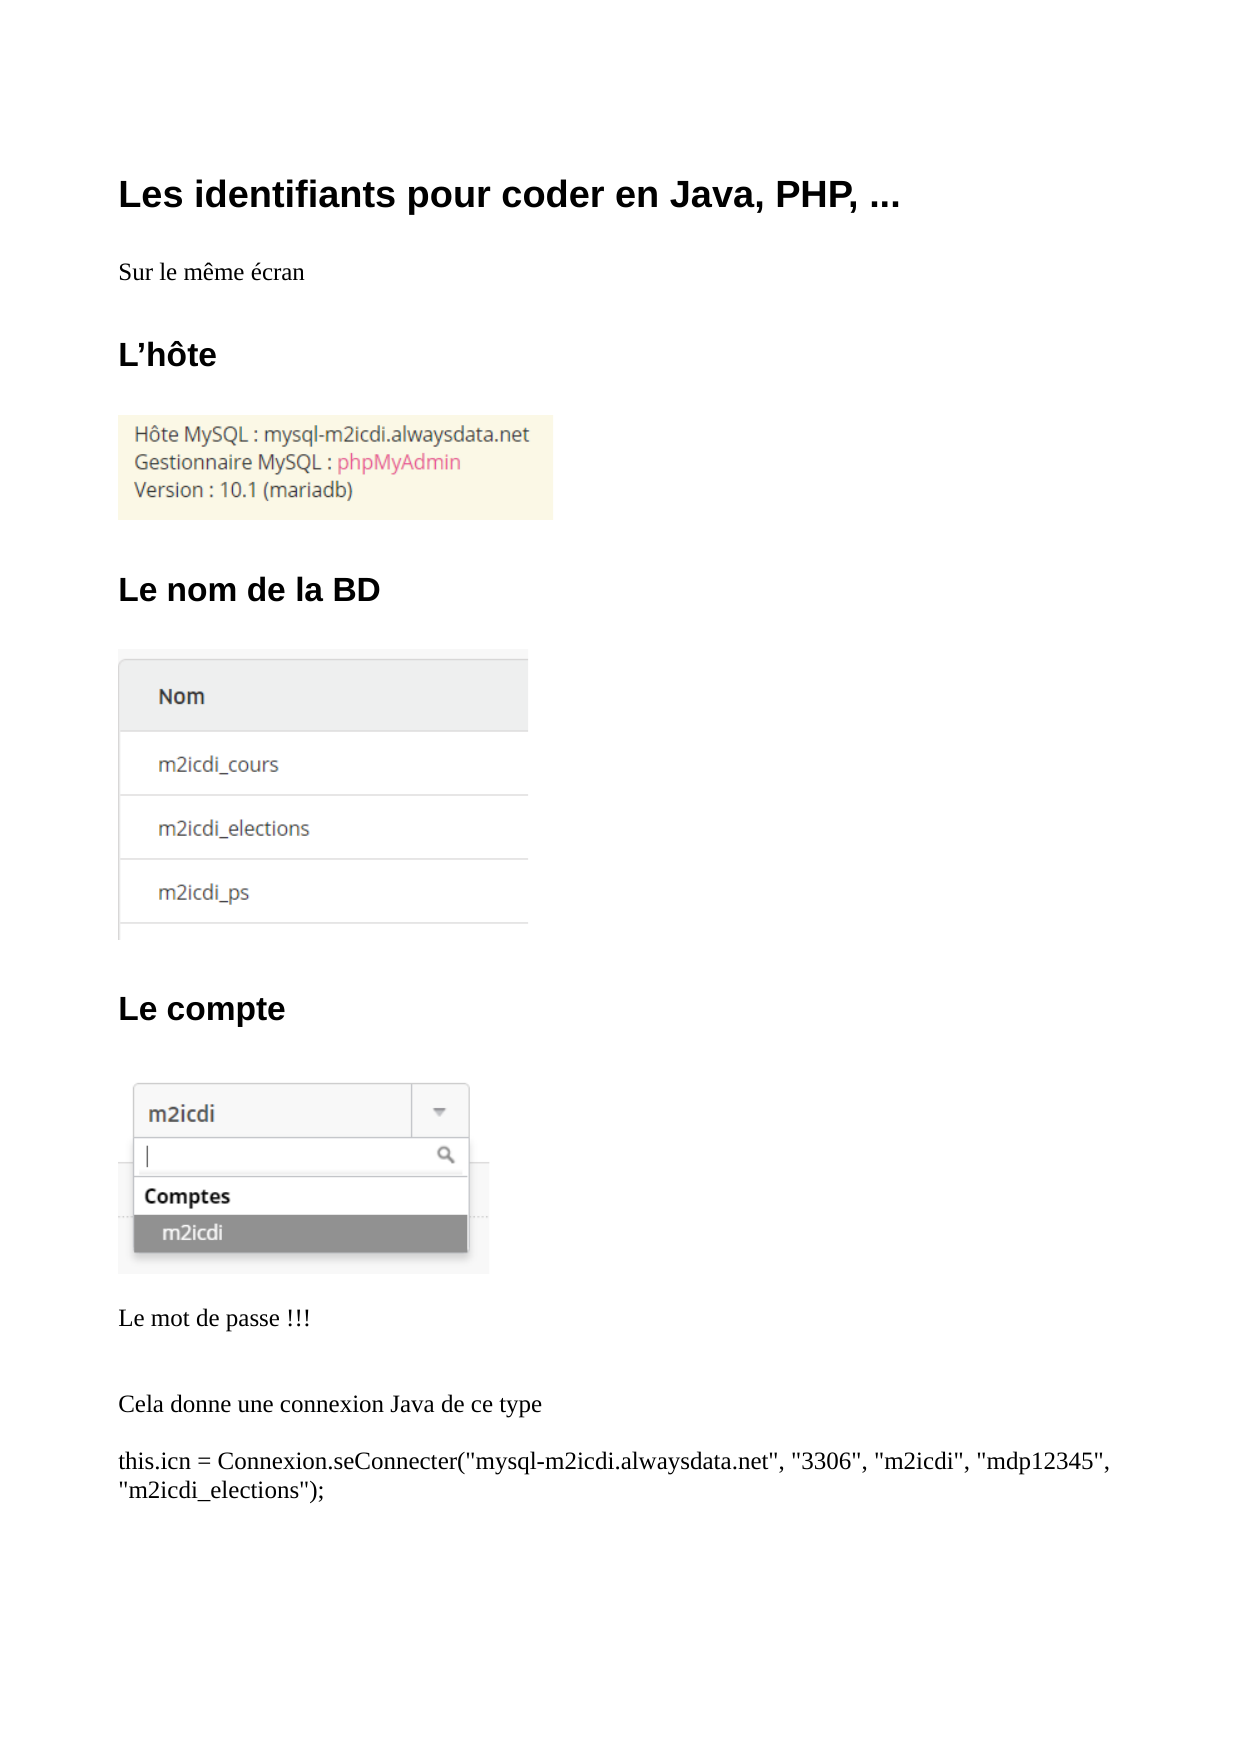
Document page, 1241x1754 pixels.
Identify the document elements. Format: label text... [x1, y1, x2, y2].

subtitle Les identifiants pour coder en Java, PHP, ... [118, 172, 1122, 216]
subtitle L’hôte [118, 335, 1122, 374]
picture [118, 1068, 490, 1274]
picture [118, 649, 529, 940]
text this.icn = Connexion.seConnecter("mysql-m2icdi.alwaysdata.net", "3306", "m2icdi", "mdp12345", "m2icdi_elections"); [118, 1446, 1122, 1504]
text Le mot de passe !!! [118, 1303, 1122, 1331]
subtitle Le nom de la BD [118, 569, 1122, 608]
text Cela donne une connexion Java de ce type [118, 1389, 1122, 1418]
text Sur le même écran [118, 257, 1122, 286]
picture [118, 415, 554, 520]
subtitle Le compte [118, 989, 1122, 1028]
